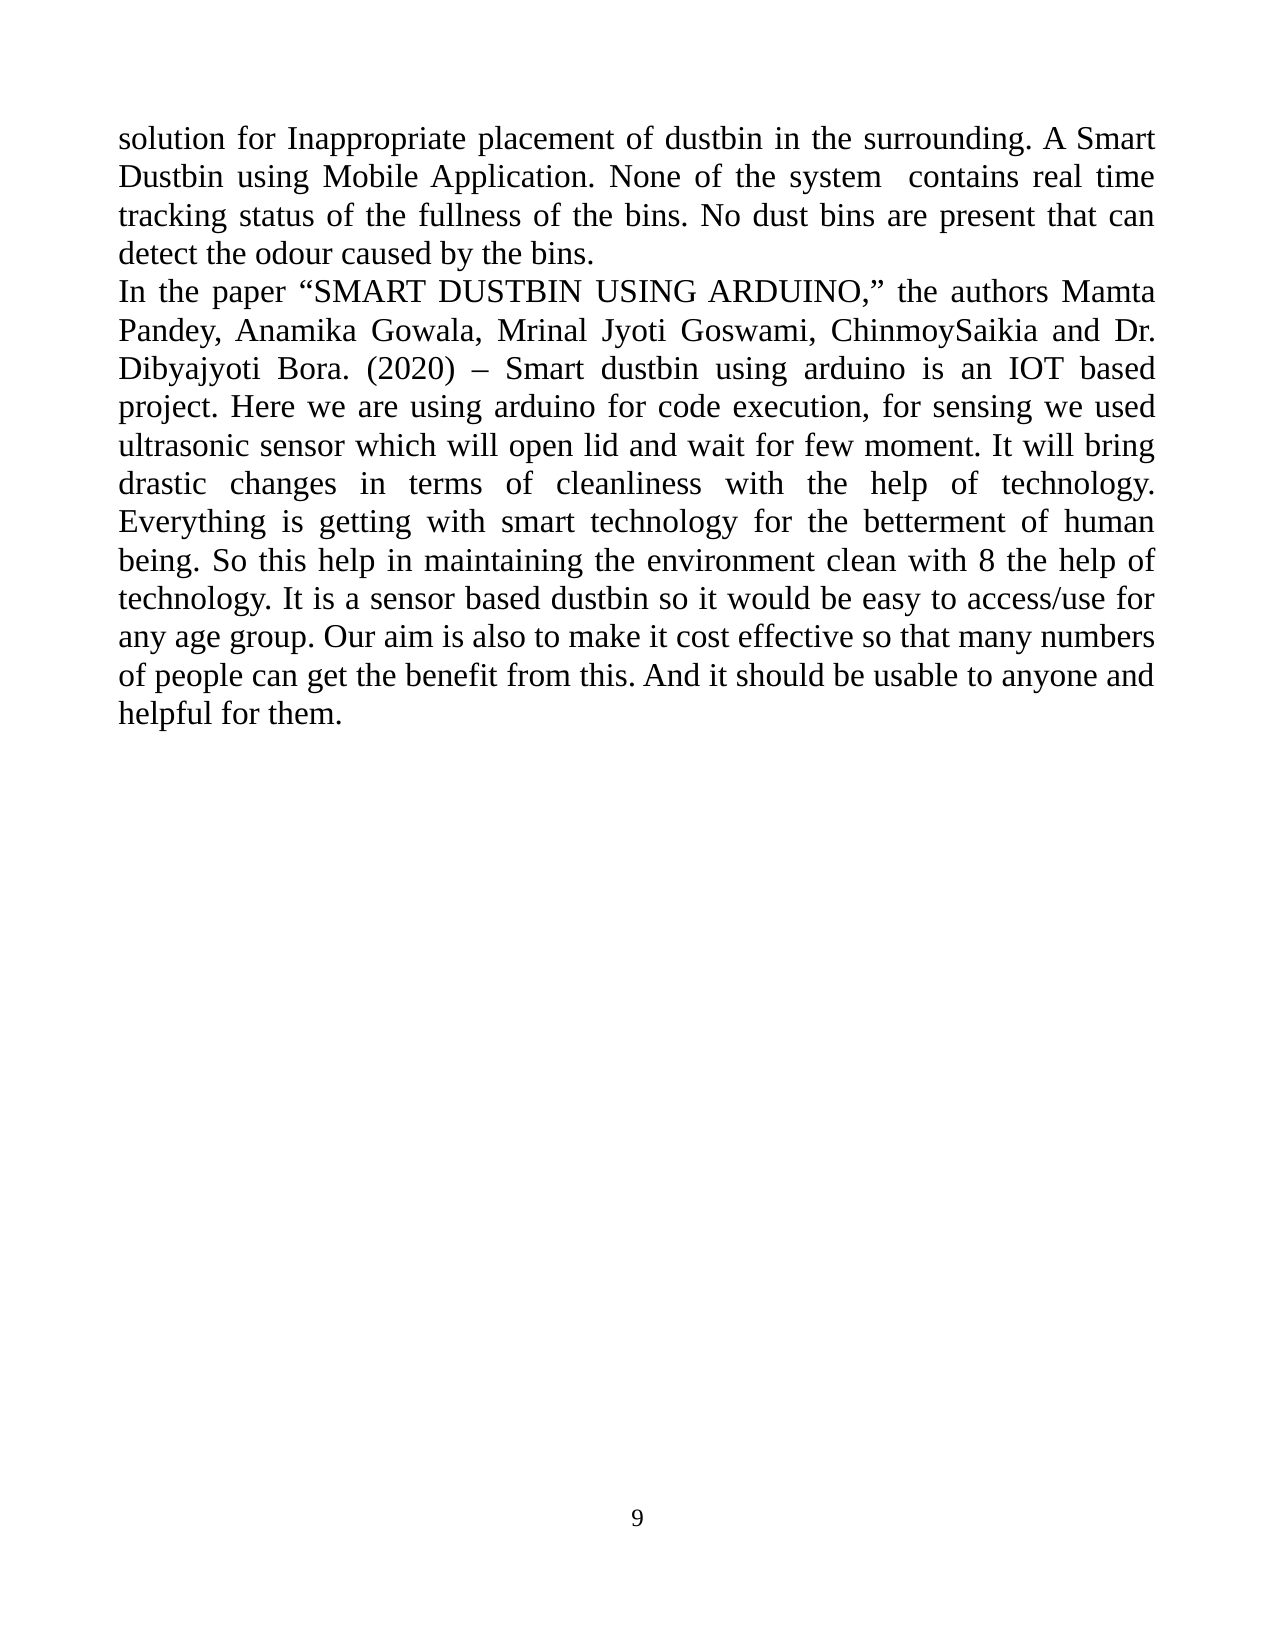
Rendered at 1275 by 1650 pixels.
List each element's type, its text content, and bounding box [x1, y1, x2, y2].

text In the paper “SMART DUSTBIN USING ARDUINO,” the authors Mamta Pandey, Anamika Gowala, Mrinal Jyoti Goswami, ChinmoySaikia and Dr. Dibyajyoti Bora. (2020) – Smart dustbin using arduino is an IOT based project. Here we are using arduino for code execution, for sensing we used ultrasonic sensor which will open lid and wait for few moment. It will bring drastic changes in terms of cleanliness with the help of technology. Everything is getting with smart technology for the betterment of human being. So this help in maintaining the environment clean with 8 the help of technology. It is a sensor based dustbin so it would be easy to access/use for any age group. Our aim is also to make it cost effective so that many numbers of people can get the benefit from this. And it should be usable to anyone and helpful for them. [118, 271, 1157, 731]
text solution for Inappropriate placement of dustbin in the surrounding. A Smart Dustbin using Mobile Application. None of the system contains real time tracking status of the fullness of the bins. No dust bins are present that can detect the odour caused by the bins. [118, 118, 1157, 271]
